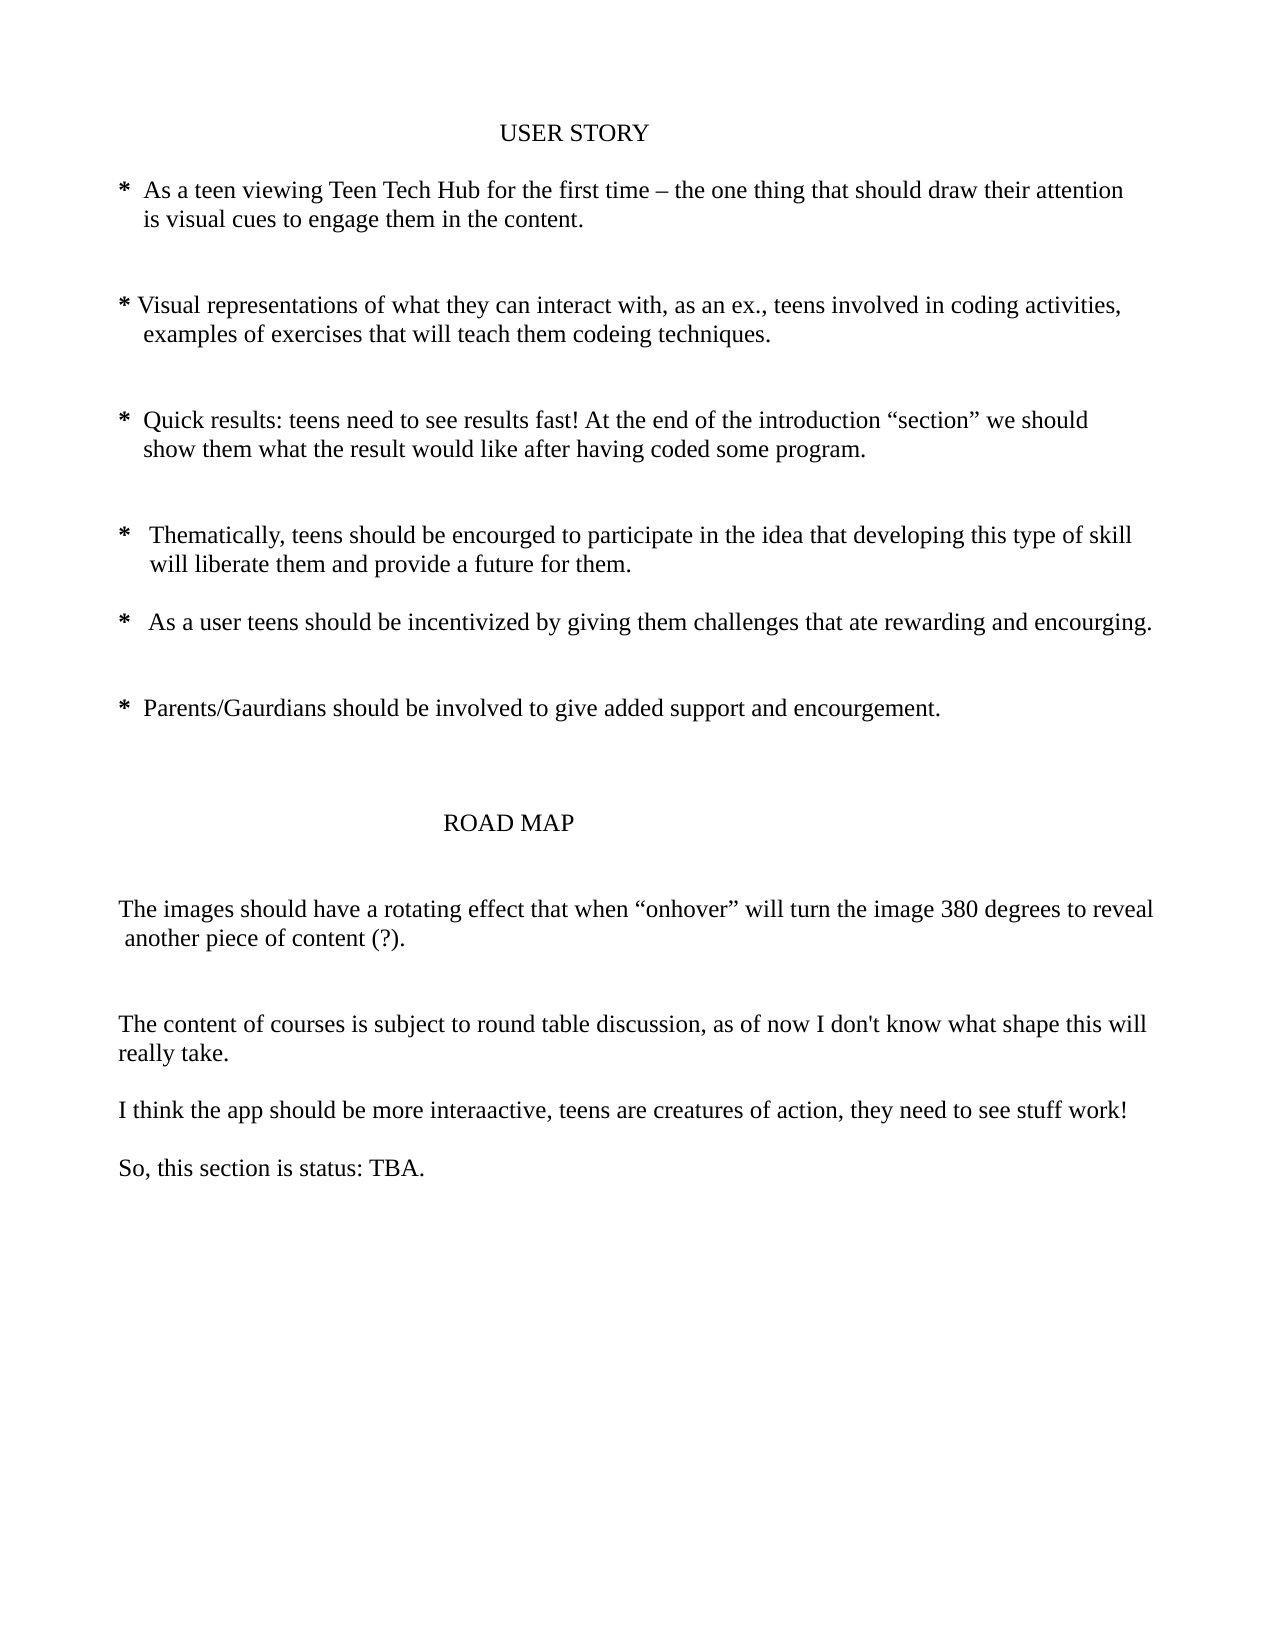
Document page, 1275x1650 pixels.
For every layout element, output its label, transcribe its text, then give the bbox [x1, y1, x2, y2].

text * Visual representations of what they can interact with, as an ex., teens involved in coding activities, [118, 291, 1157, 319]
text So, this section is status: TBA. [118, 1153, 1157, 1182]
text ROAD MAP [118, 808, 1157, 837]
text USER STORY [118, 118, 1157, 147]
text * Parents/Gaurdians should be involved to give added support and encourgement. [118, 693, 1157, 722]
text * Thematically, teens should be encourged to participate in the idea that developing this type of skill [118, 521, 1157, 549]
text * As a teen viewing Teen Tech Hub for the first time – the one thing that should draw their attention [118, 176, 1157, 204]
text show them what the result would like after having coded some program. [118, 434, 1157, 463]
text The content of courses is subject to round table discussion, as of now I don't know what shape this will really take. [118, 1009, 1157, 1067]
text The images should have a rotating effect that when “onhover” will turn the image 380 degrees to reveal [118, 894, 1157, 923]
text another piece of content (?). [118, 923, 1157, 952]
text * Quick results: teens need to see results fast! At the end of the introduction “section” we should [118, 406, 1157, 434]
text * As a user teens should be incentivized by giving them challenges that ate rewarding and encourging. [118, 607, 1157, 636]
text will liberate them and provide a future for them. [118, 549, 1157, 578]
text examples of exercises that will teach them codeing techniques. [118, 319, 1157, 348]
text I think the app should be more interaactive, teens are creatures of action, they need to see stuff work! [118, 1096, 1157, 1124]
text is visual cues to engage them in the content. [118, 204, 1157, 233]
